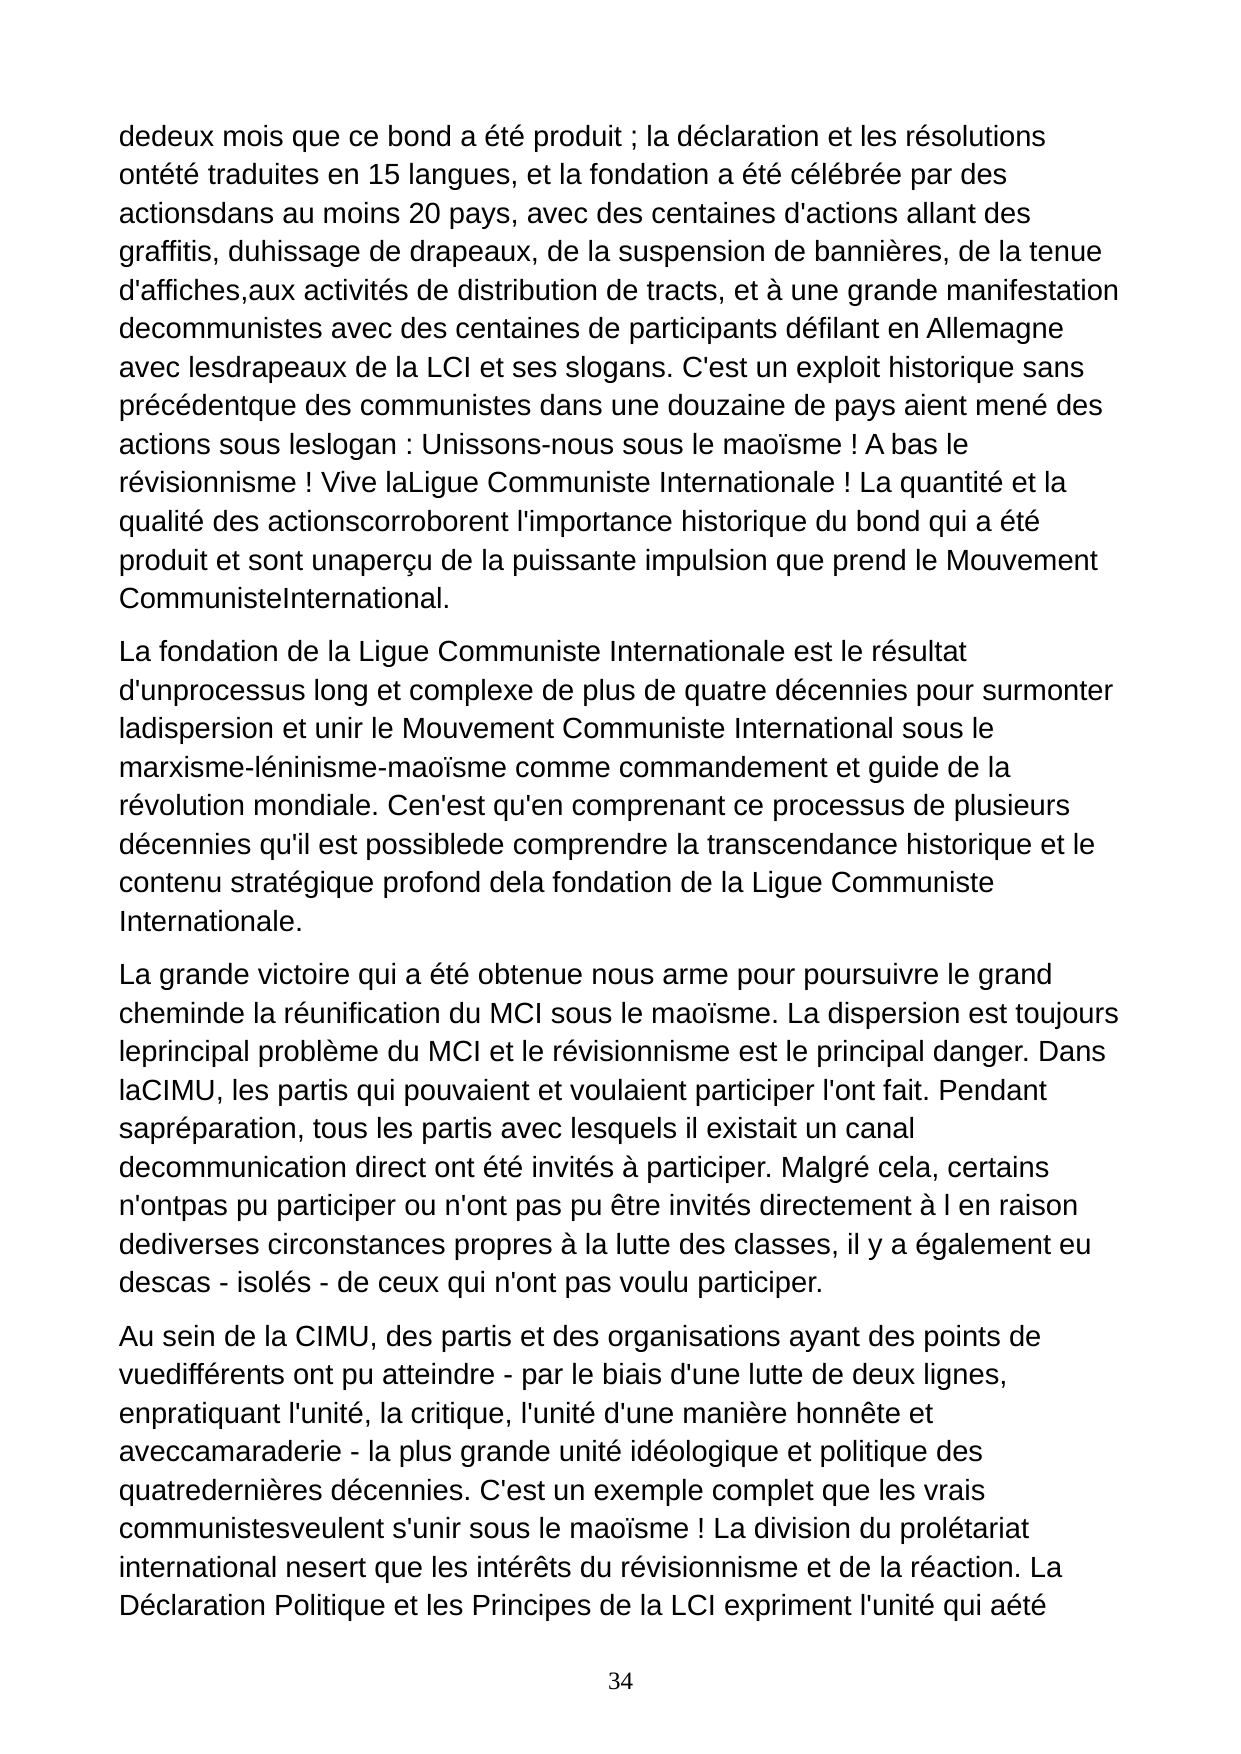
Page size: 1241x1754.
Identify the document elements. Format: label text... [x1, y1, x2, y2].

text La fondation de la Ligue Communiste Internationale est le résultat d'unprocessus long et complexe de plus de quatre décennies pour surmonter ladispersion et unir le Mouvement Communiste International sous le marxisme-léninisme-maoïsme comme commandement et guide de la révolution mondiale. Cen'est qu'en comprenant ce processus de plusieurs décennies qu'il est possiblede comprendre la transcendance historique et le contenu stratégique profond dela fondation de la Ligue Communiste Internationale. [118, 634, 1122, 937]
text La grande victoire qui a été obtenue nous arme pour poursuivre le grand cheminde la réunification du MCI sous le maoïsme. La dispersion est toujours leprincipal problème du MCI et le révisionnisme est le principal danger. Dans laCIMU, les partis qui pouvaient et voulaient participer l'ont fait. Pendant sapréparation, tous les partis avec lesquels il existait un canal decommunication direct ont été invités à participer. Malgré cela, certains n'ontpas pu participer ou n'ont pas pu être invités directement à l en raison dediverses circonstances propres à la lutte des classes, il y a également eu descas - isolés - de ceux qui n'ont pas voulu participer. [118, 957, 1122, 1299]
text dedeux mois que ce bond a été produit ; la déclaration et les résolutions ontété traduites en 15 langues, et la fondation a été célébrée par des actionsdans au moins 20 pays, avec des centaines d'actions allant des graffitis, duhissage de drapeaux, de la suspension de bannières, de la tenue d'affiches,aux activités de distribution de tracts, et à une grande manifestation decommunistes avec des centaines de participants défilant en Allemagne avec lesdrapeaux de la LCI et ses slogans. C'est un exploit historique sans précédentque des communistes dans une douzaine de pays aient mené des actions sous leslogan : Unissons-nous sous le maoïsme ! A bas le révisionnisme ! Vive laLigue Communiste Internationale ! La quantité et la qualité des actionscorroborent l'importance historique du bond qui a été produit et sont unaperçu de la puissante impulsion que prend le Mouvement CommunisteInternational. [118, 118, 1122, 614]
text Au sein de la CIMU, des partis et des organisations ayant des points de vuedifférents ont pu atteindre - par le biais d'une lutte de deux lignes, enpratiquant l'unité, la critique, l'unité d'une manière honnête et aveccamaraderie - la plus grande unité idéologique et politique des quatredernières décennies. C'est un exemple complet que les vrais communistesveulent s'unir sous le maoïsme ! La division du prolétariat international nesert que les intérêts du révisionnisme et de la réaction. La Déclaration Politique et les Principes de la LCI expriment l'unité qui aété [118, 1318, 1122, 1622]
